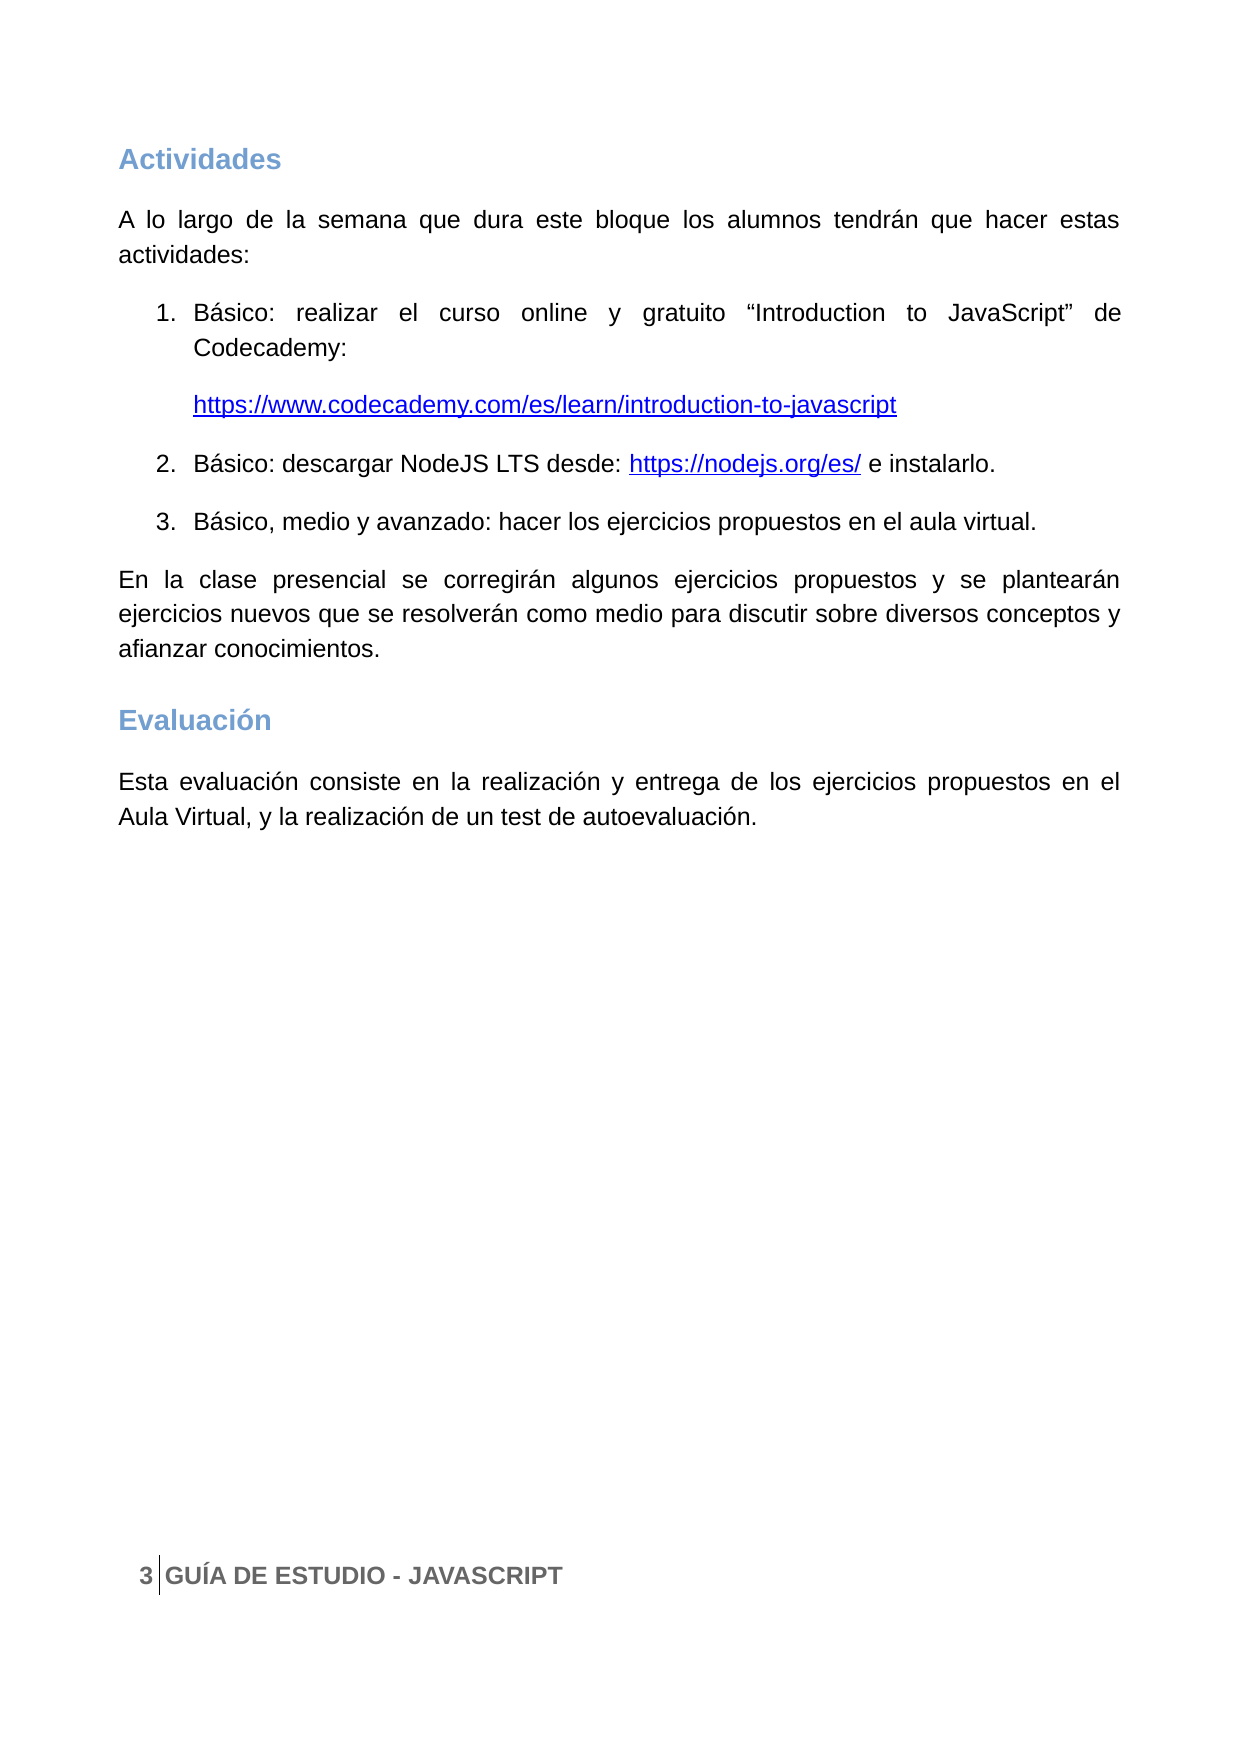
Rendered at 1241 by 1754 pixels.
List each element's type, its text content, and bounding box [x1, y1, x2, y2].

text A lo largo de la semana que dura este bloque los alumnos tendrán que hacer estas actividades: [118, 206, 1122, 269]
subtitle Evaluación [118, 703, 1122, 737]
list https://www.codecademy.com/es/learn/introduction-to-javascript [156, 391, 1122, 419]
text En la clase presencial se corregirán algunos ejercicios propuestos y se plantearán ejercicios nuevos que se resolverán como medio para discutir sobre diversos conceptos y afianzar conocimientos. [118, 564, 1122, 662]
text Esta evaluación consiste en la realización y entrega de los ejercicios propuestos en el Aula Virtual, y la realización de un test de autoevaluación. [118, 767, 1122, 830]
subtitle Actividades [118, 142, 1122, 175]
list Básico: realizar el curso online y gratuito “Introduction to JavaScript” de Codecademy: [156, 298, 1122, 361]
list Básico: descargar NodeJS LTS desde: https://nodejs.org/es/ e instalarlo. [156, 448, 1122, 477]
list Básico, medio y avanzado: hacer los ejercicios propuestos en el aula virtual. [156, 507, 1122, 535]
